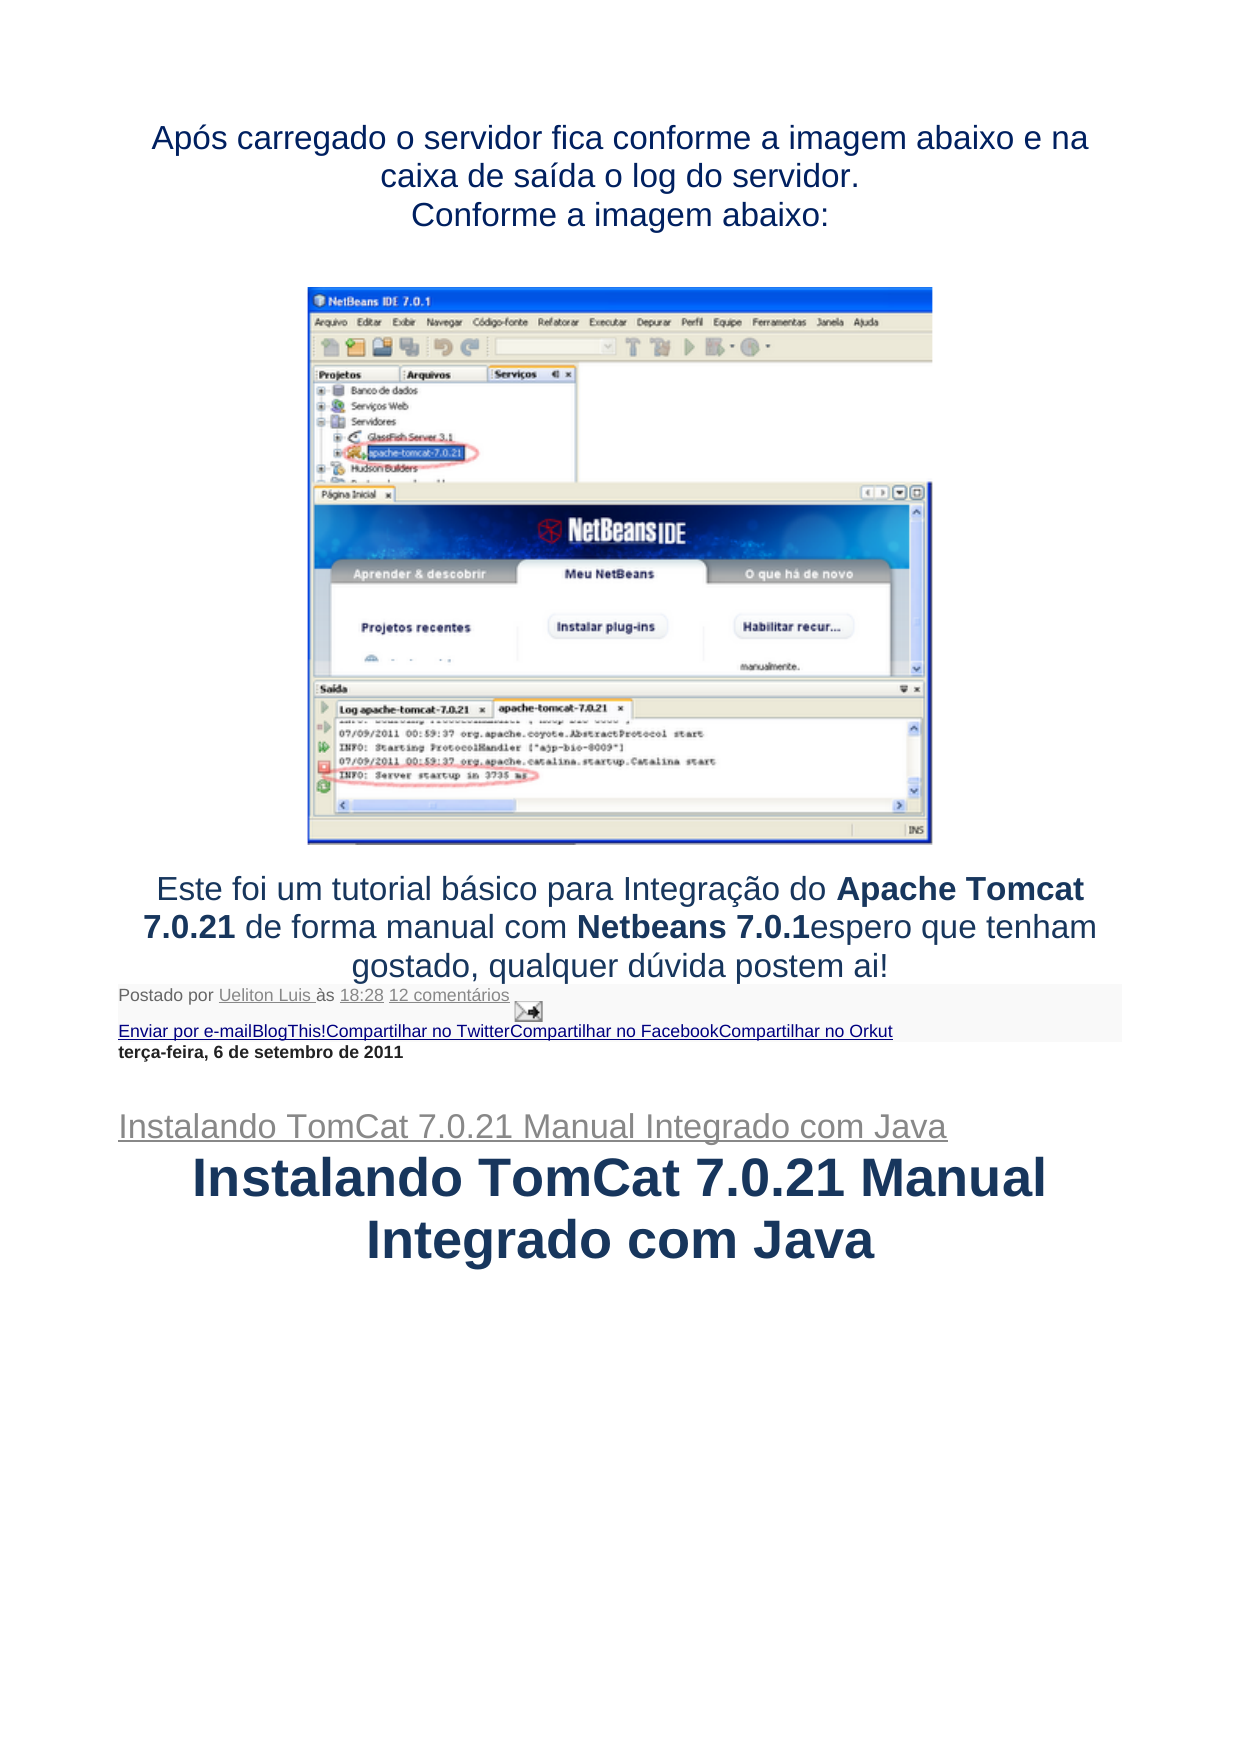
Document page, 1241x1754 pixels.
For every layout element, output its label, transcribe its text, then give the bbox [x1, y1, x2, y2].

text Instalando TomCat 7.0.21 Manual Integrado com Java [118, 1106, 1122, 1145]
text terça-feira, 6 de setembro de 2011 [118, 1042, 1122, 1062]
text Este foi um tutorial básico para Integração do Apache Tomcat 7.0.21 de forma manual com Netbeans 7.0.1espero que tenham gostado, qualquer dúvida postem ai! [118, 869, 1122, 984]
text Enviar por e-mailBlogThis!Compartilhar no TwitterCompartilhar no FacebookCompartilhar no Orkut [118, 1021, 1122, 1042]
text Após carregado o servidor fica conforme a imagem abaixo e na caixa de saída o log do servidor. [118, 118, 1122, 195]
text Instalando TomCat 7.0.21 Manual Integrado com Java [118, 1145, 1122, 1270]
text Postado por Ueliton Luis às 18:28 12 comentários [118, 984, 1122, 1021]
text Conforme a imagem abaixo: [118, 195, 1122, 262]
